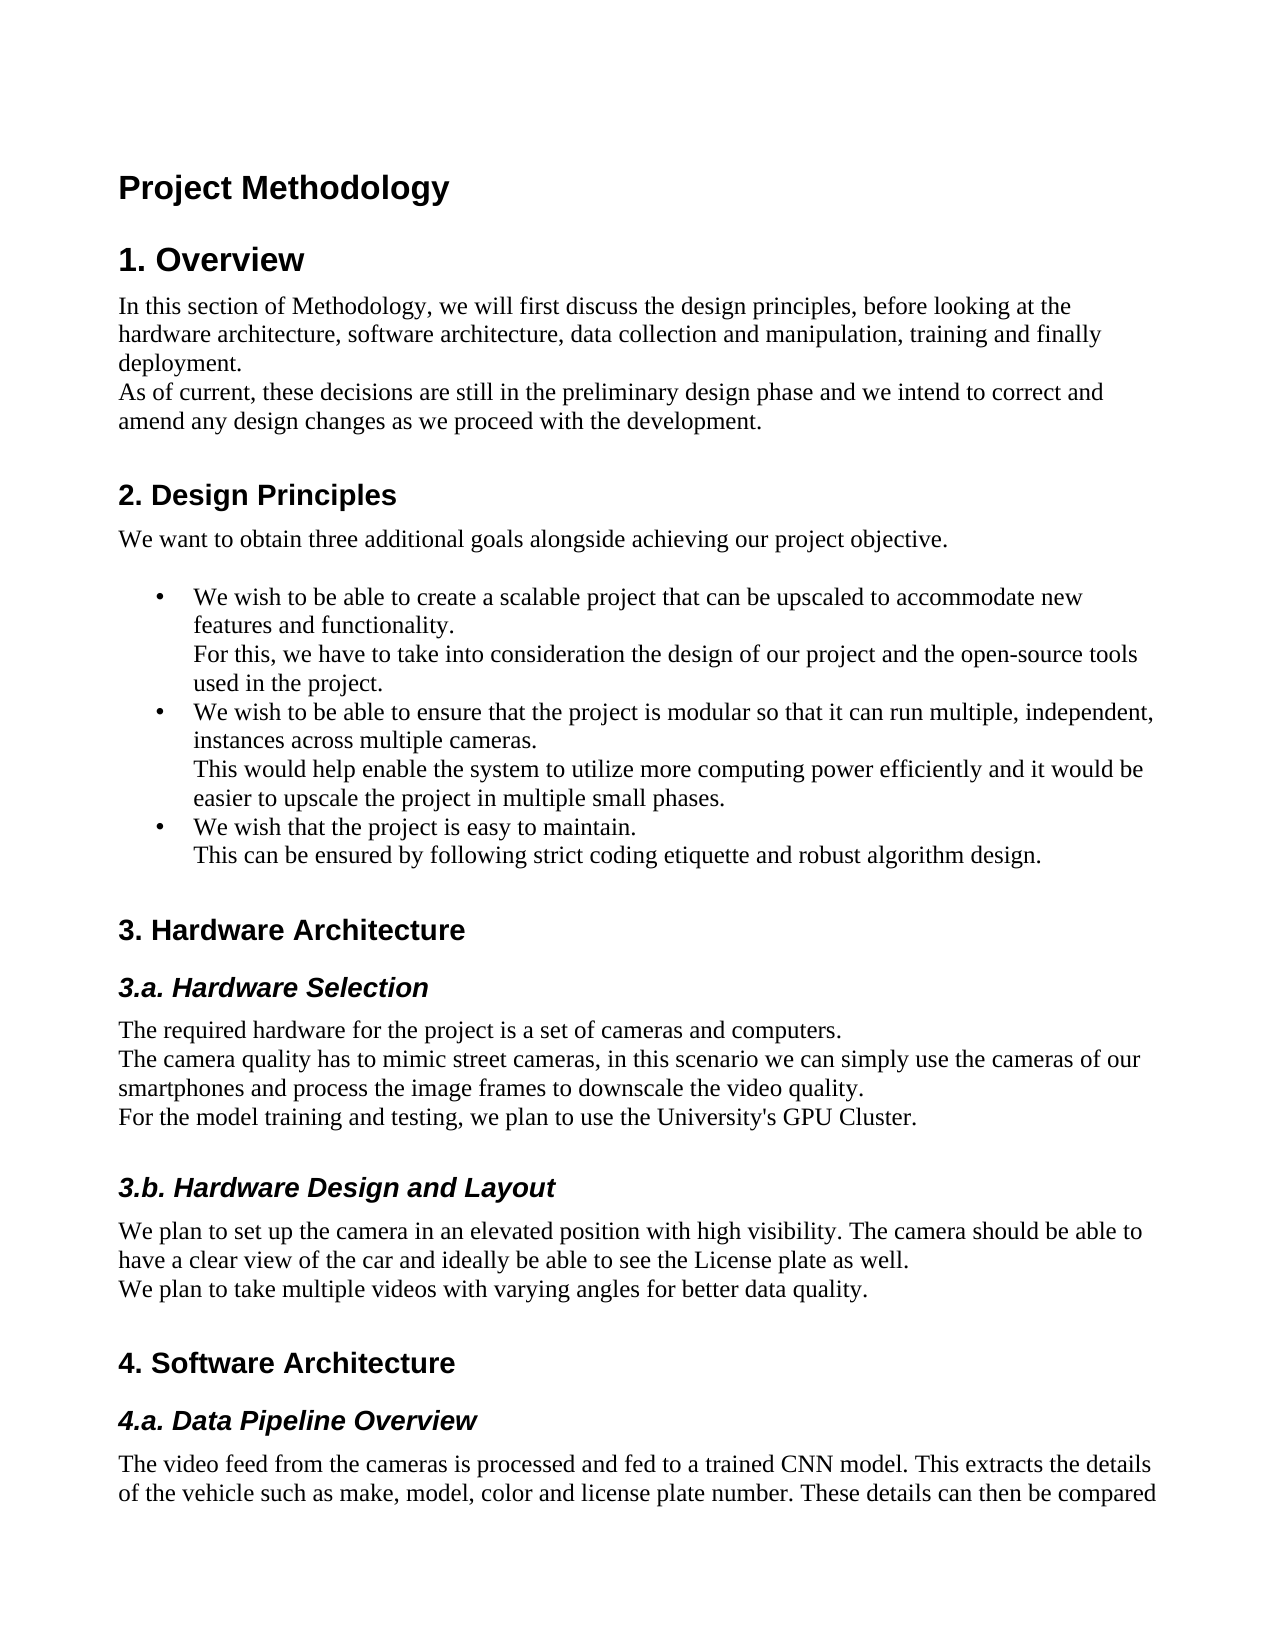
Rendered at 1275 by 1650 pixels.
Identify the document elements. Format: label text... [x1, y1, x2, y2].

subtitle 2. Design Principles [118, 478, 1157, 512]
subtitle 3.b. Hardware Design and Layout [118, 1172, 1157, 1204]
subtitle 3.a. Hardware Selection [118, 971, 1157, 1003]
list We wish to be able to create a scalable project that can be upscaled to accommodate new features and functionality. For this, we have to take into consideration the design of our project and the open-source tools used in the project. [156, 582, 1157, 697]
text In this section of Methodology, we will first discuss the design principles, before looking at the hardware architecture, software architecture, data collection and manipulation, training and finally deployment. As of current, these decisions are still in the preliminary design phase and we intend to correct and amend any design changes as we proceed with the development. [118, 291, 1157, 434]
text We plan to set up the camera in an elevated position with high visibility. The camera should be able to have a clear view of the car and ideally be able to see the License plate as well. We plan to take multiple videos with varying angles for better data quality. [118, 1216, 1157, 1302]
list We wish that the project is easy to maintain. This can be ensured by following strict coding etiquette and robust algorithm design. [156, 812, 1157, 869]
subtitle 4. Software Architecture [118, 1346, 1157, 1379]
text The required hardware for the project is a set of cameras and computers. The camera quality has to mimic street cameras, in this scenario we can simply use the cameras of our smartphones and process the image frames to downscale the video quality. For the model training and testing, we plan to use the University's GPU Cluster. [118, 1016, 1157, 1131]
subtitle 3. Hardware Architecture [118, 912, 1157, 946]
list We wish to be able to ensure that the project is modular so that it can run multiple, independent, instances across multiple cameras. This would help enable the system to utilize more computing power efficiently and it would be easier to upscale the project in multiple small phases. [156, 697, 1157, 812]
subtitle 4.a. Data Pipeline Overview [118, 1404, 1157, 1436]
subtitle Project Methodology [118, 168, 1157, 206]
text We want to obtain three additional goals alongside achieving our project objective. [118, 524, 1157, 553]
text The video feed from the cameras is processed and fed to a trained CNN model. This extracts the details of the vehicle such as make, model, color and license plate number. These details can then be compared [118, 1449, 1157, 1506]
subtitle 1. Overview [118, 240, 1157, 278]
